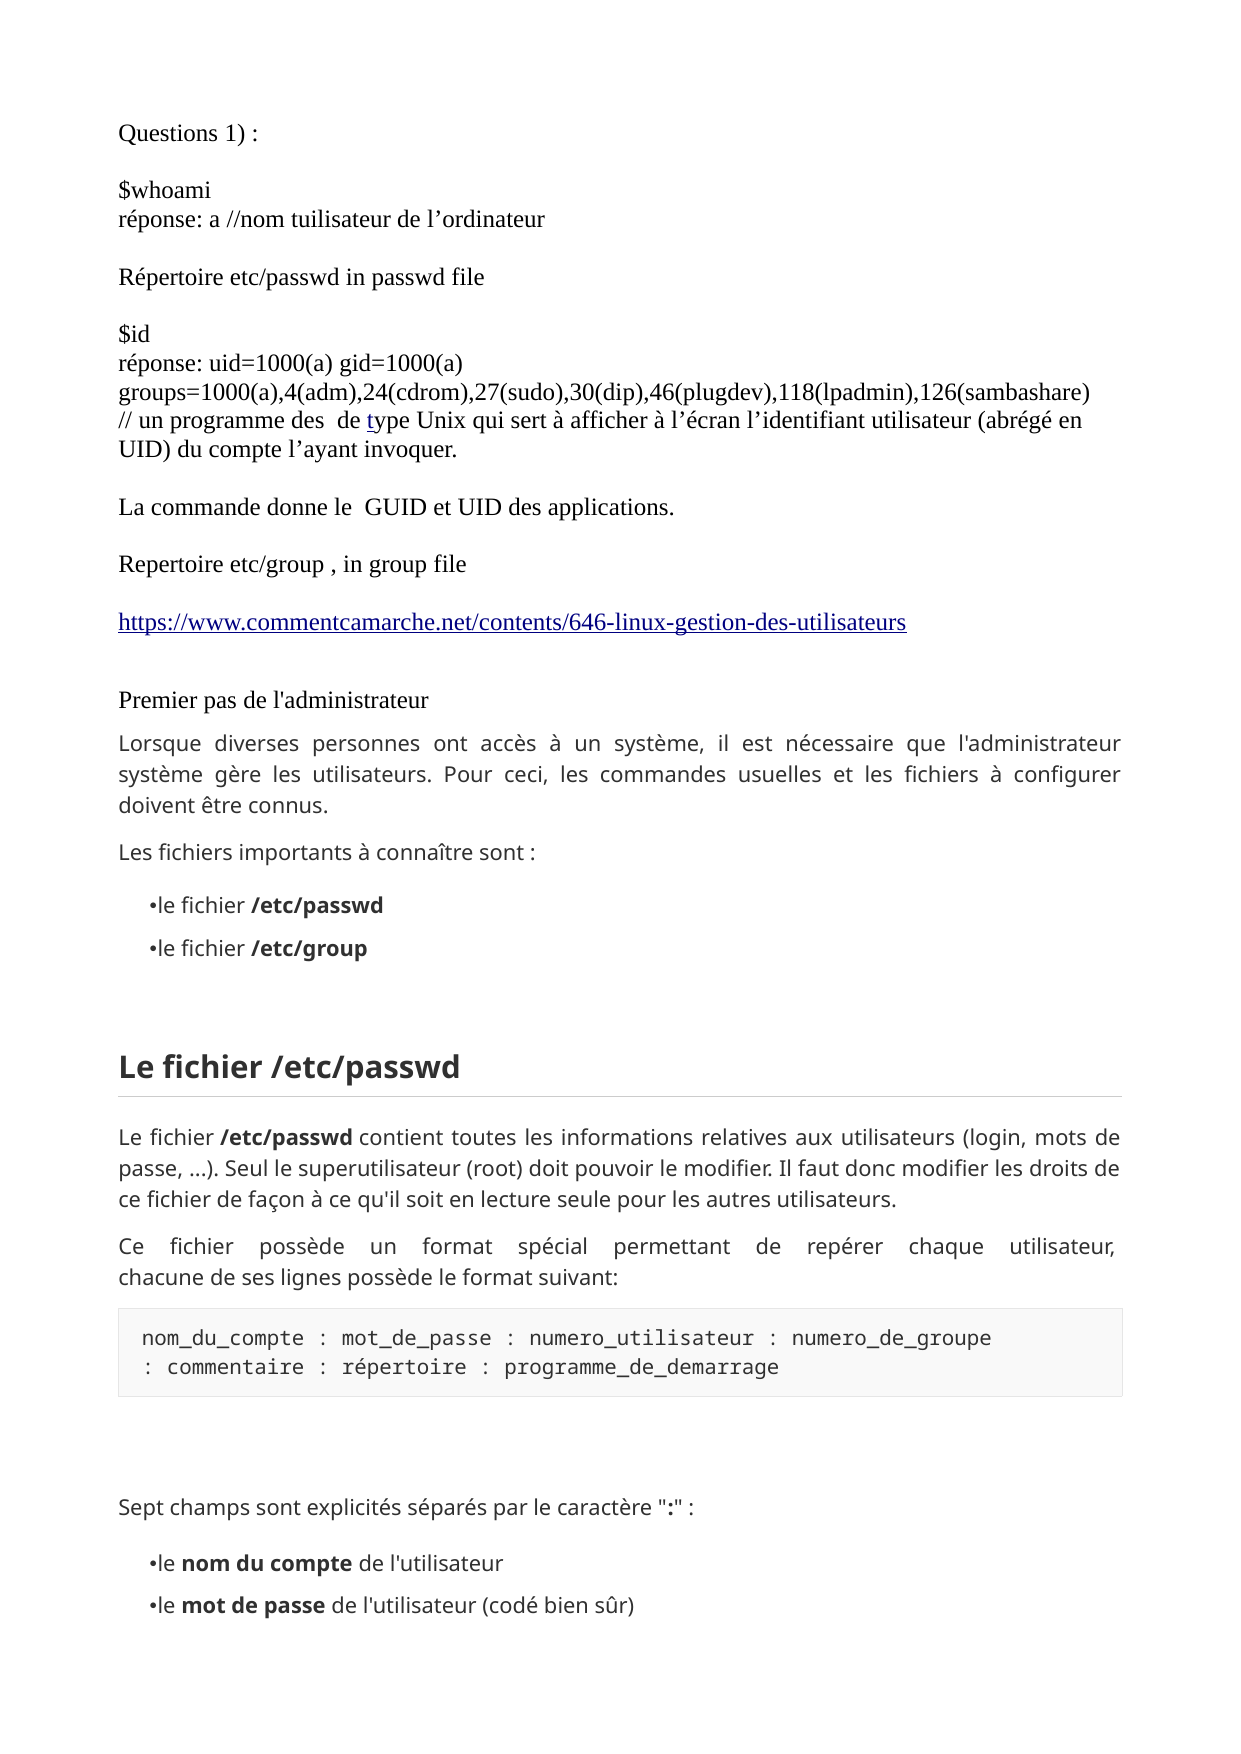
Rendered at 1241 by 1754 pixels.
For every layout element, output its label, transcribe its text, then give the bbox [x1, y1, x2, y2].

text Les fichiers importants à connaître sont : [118, 836, 1122, 867]
text Lorsque diverses personnes ont accès à un système, il est nécessaire que l'administrateur système gère les utilisateurs. Pour ceci, les commandes usuelles et les fichiers à configurer doivent être connus. [118, 726, 1122, 820]
subtitle Le fichier /etc/passwd [118, 1046, 1122, 1096]
subtitle Premier pas de l'administrateur [118, 685, 1122, 714]
text réponse: a //nom tuilisateur de l’ordinateur [118, 204, 1122, 233]
text $id [118, 319, 1122, 348]
text : commentaire : répertoire : programme_de_demarrage [119, 1336, 1122, 1396]
list le mot de passe de l'utilisateur (codé bien sûr) [118, 1590, 1122, 1620]
list le fichier /etc/group [118, 932, 1122, 962]
text nom_du_compte : mot_de_passe : numero_utilisateur : numero_de_groupe [119, 1309, 1122, 1336]
text $whoami [118, 176, 1122, 204]
text Le fichier /etc/passwd contient toutes les informations relatives aux utilisateurs (login, mots de passe, ...). Seul le superutilisateur (root) doit pouvoir le modifier. Il faut donc modifier les droits de ce fichier de façon à ce qu'il soit en lecture seule pour les autres utilisateurs. [118, 1120, 1122, 1214]
text Ce fichier possède un format spécial permettant de repérer chaque utilisateur, chacune de ses lignes possède le format suivant: [118, 1229, 1122, 1292]
text Répertoire etc/passwd in passwd file [118, 262, 1122, 291]
list le nom du compte de l'utilisateur [118, 1548, 1122, 1578]
text Sept champs sont explicités séparés par le caractère ":" : [118, 1425, 1122, 1521]
text réponse: uid=1000(a) gid=1000(a) groups=1000(a),4(adm),24(cdrom),27(sudo),30(dip),46(plugdev),118(lpadmin),126(sambashare) [118, 348, 1122, 406]
text Questions 1) : [118, 118, 1122, 147]
text La commande donne le GUID et UID des applications. [118, 492, 1122, 521]
list le fichier /etc/passwd [118, 891, 1122, 920]
text https://www.commentcamarche.net/contents/646-linux-gestion-des-utilisateurs [118, 607, 1122, 636]
text Repertoire etc/group , in group file [118, 549, 1122, 578]
text // un programme des de type Unix qui sert à afficher à l’écran l’identifiant utilisateur (abrégé en UID) du compte l’ayant invoquer. [118, 406, 1122, 463]
